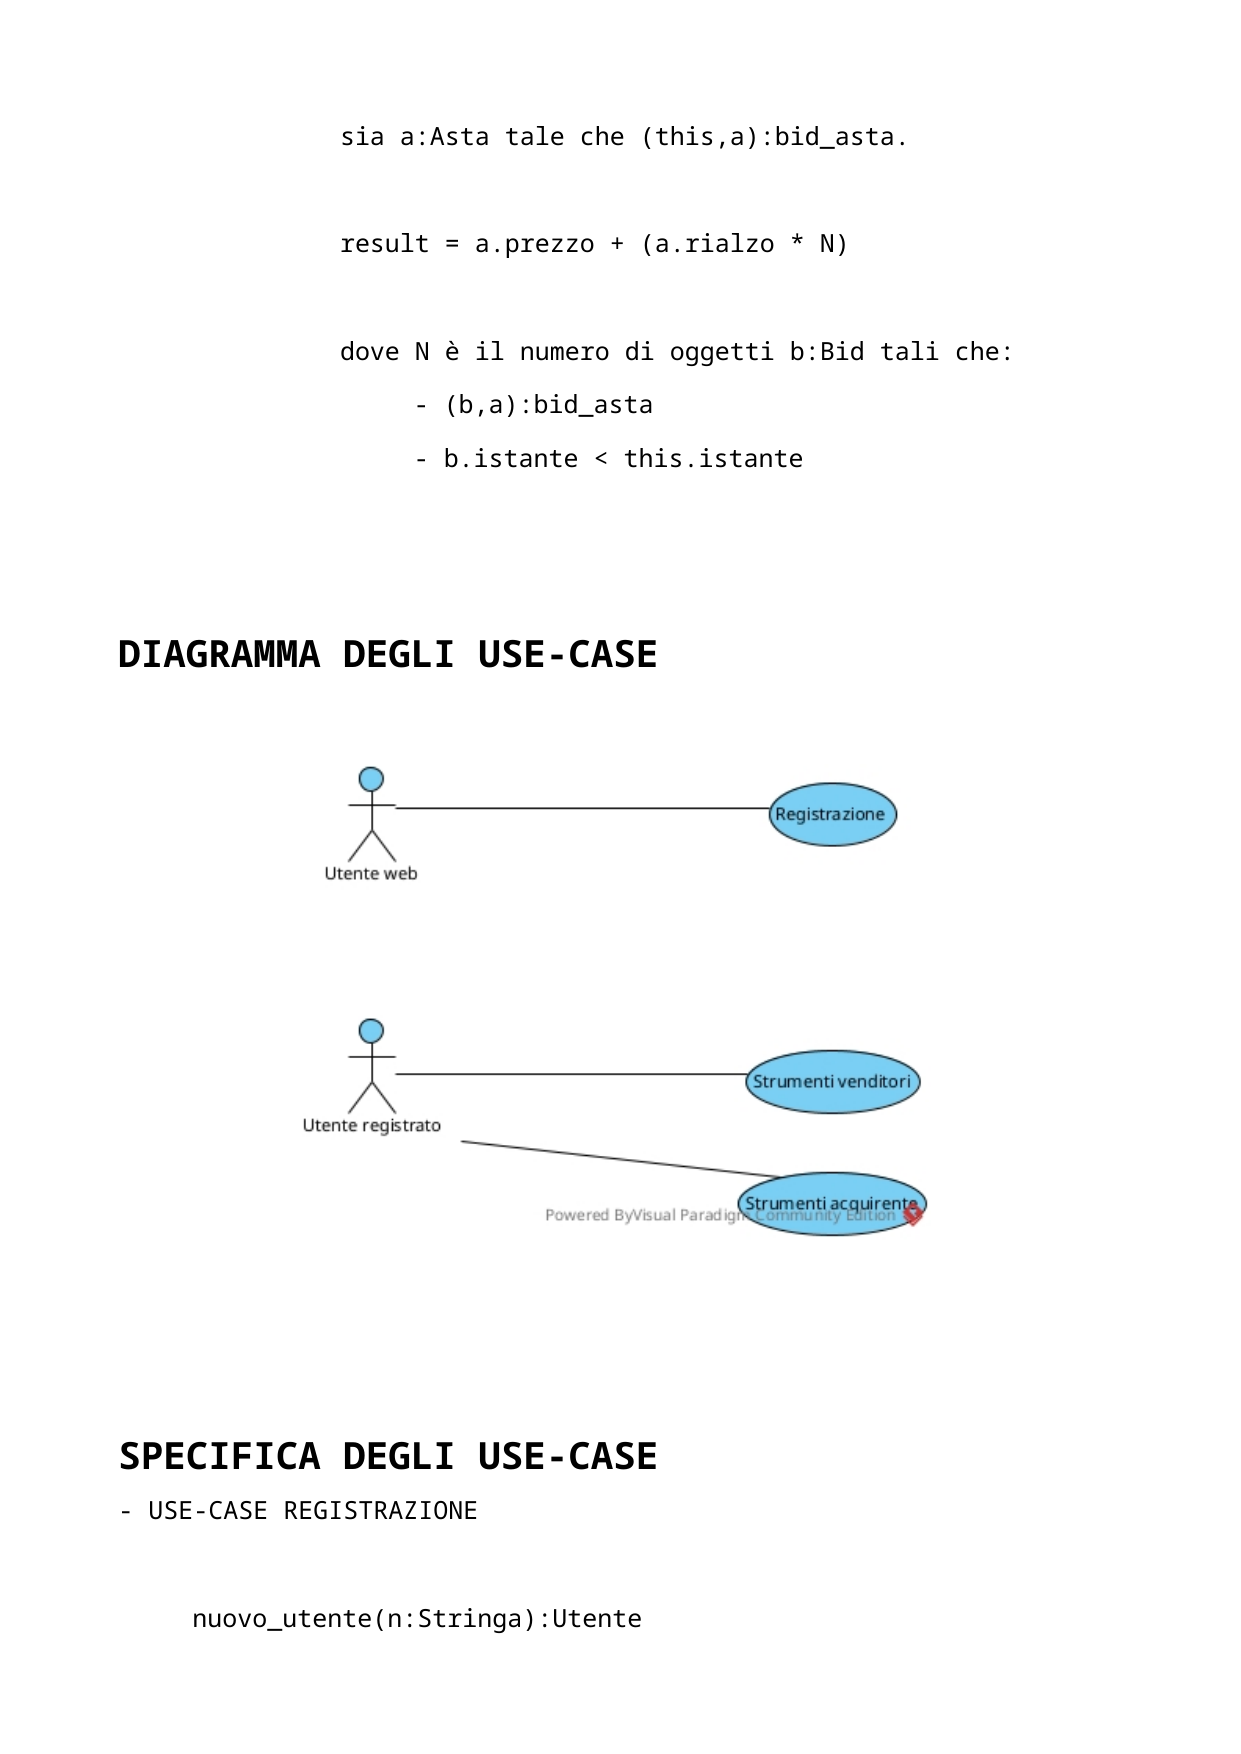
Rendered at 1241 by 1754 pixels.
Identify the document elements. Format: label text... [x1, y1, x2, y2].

text - b.istante < this.istante [118, 441, 1122, 475]
text result = a.prezzo + (a.rialzo * N) [118, 226, 1122, 260]
subtitle SPECIFICA DEGLI USE-CASE [118, 1429, 1122, 1481]
text - (b,a):bid_asta [118, 387, 1122, 421]
text sia a:Asta tale che (this,a):bid_asta. [118, 118, 1122, 152]
subtitle DIAGRAMMA DEGLI USE-CASE [118, 627, 1122, 678]
picture [284, 764, 932, 1241]
text nuovo_utente(n:Stringa):Utente [118, 1601, 1122, 1634]
text dove N è il numero di oggetti b:Bid tali che: [118, 333, 1122, 367]
text - USE-CASE REGISTRAZIONE [118, 1493, 1122, 1527]
